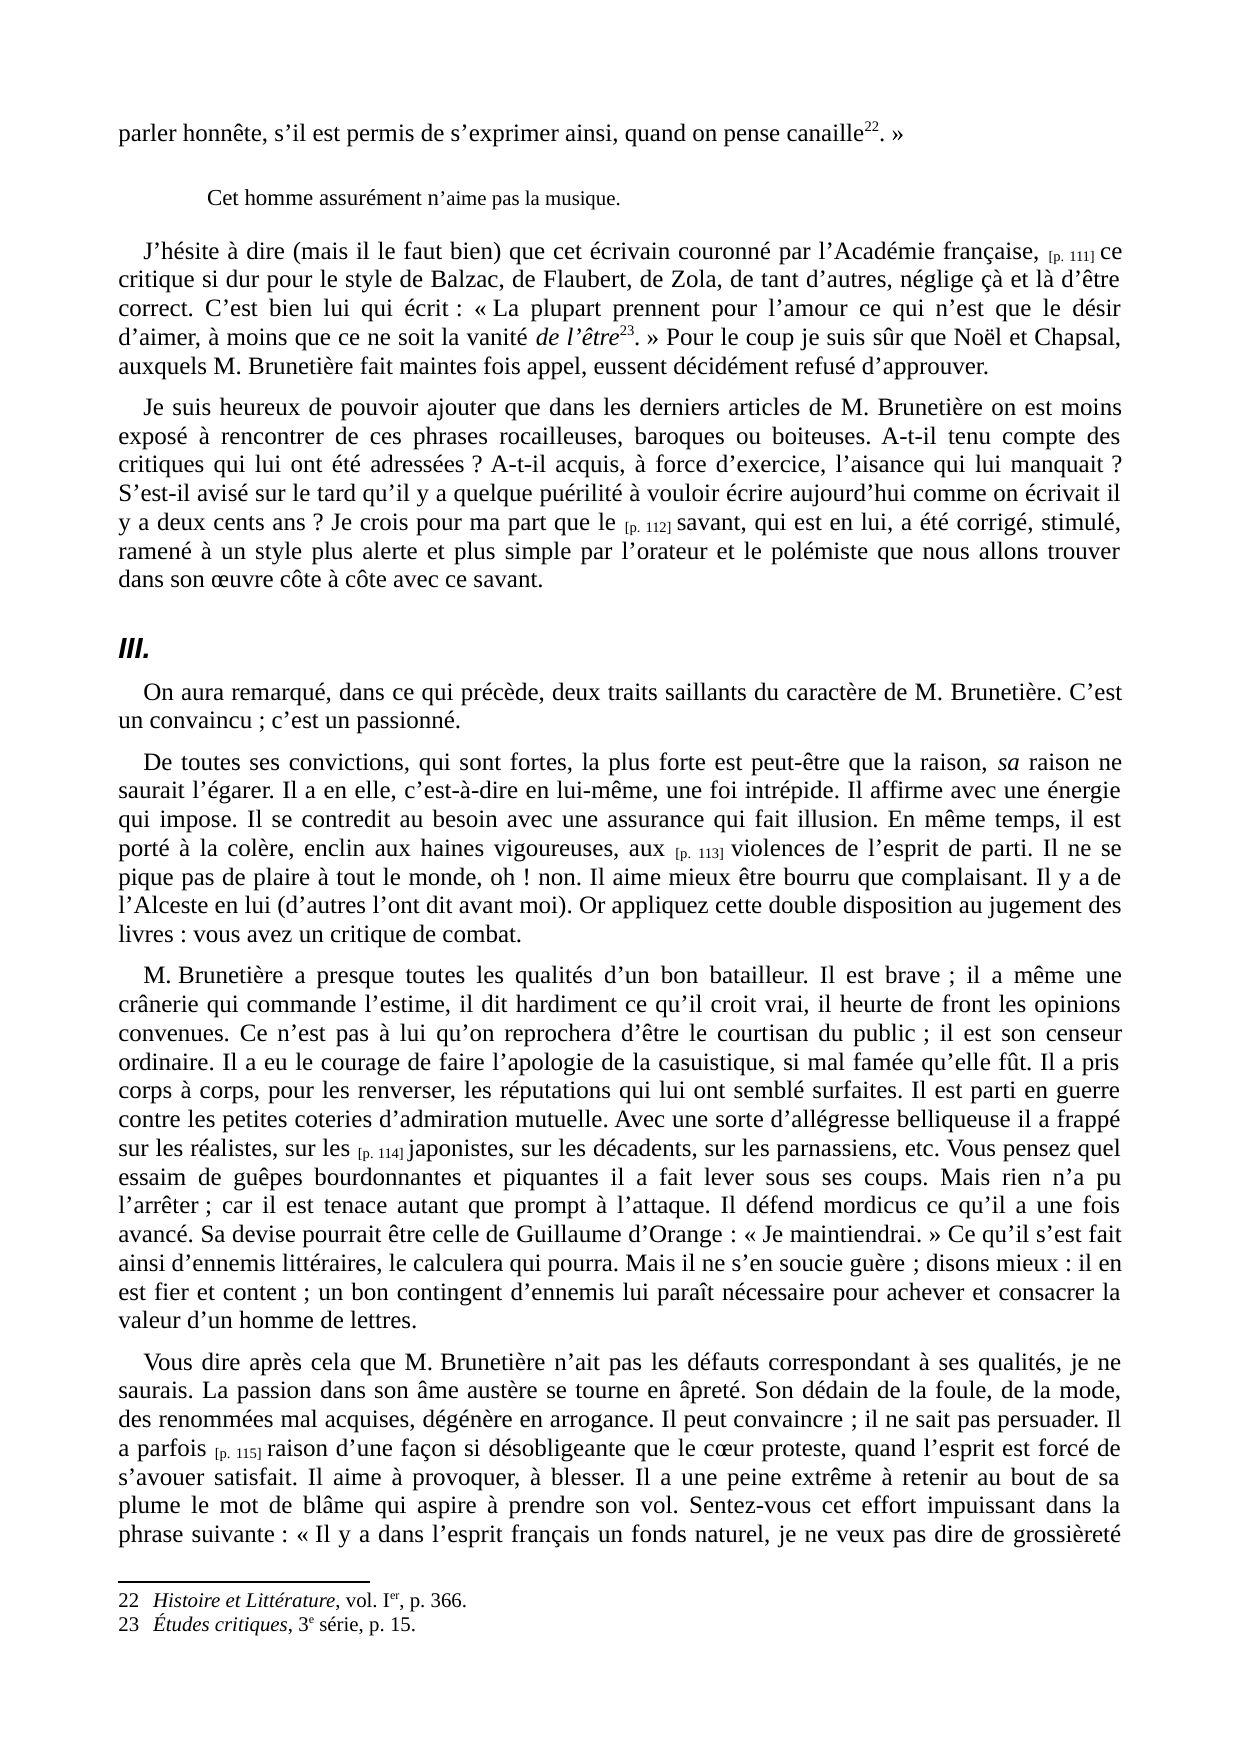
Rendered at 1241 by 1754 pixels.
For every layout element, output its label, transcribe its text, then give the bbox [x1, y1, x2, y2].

text Je suis heureux de pouvoir ajouter que dans les derniers articles de M. Brunetière on est moins exposé à rencontrer de ces phrases rocailleuses, baroques ou boiteuses. A-t-il tenu compte des critiques qui lui ont été adressées ? A-t-il acquis, à force d’exercice, l’aisance qui lui manquait ? S’est-il avisé sur le tard qu’il y a quelque puérilité à vouloir écrire aujourd’hui comme on écrivait il y a deux cents ans ? Je crois pour ma part que le [p. 112] savant, qui est en lui, a été corrigé, stimulé, ramené à un style plus alerte et plus simple par l’orateur et le polémiste que nous allons trouver dans son œuvre côte à côte avec ce savant. [118, 392, 1122, 593]
text Vous dire après cela que M. Brunetière n’ait pas les défauts correspondant à ses qualités, je ne saurais. La passion dans son âme austère se tourne en âpreté. Son dédain de la foule, de la mode, des renommées mal acquises, dégénère en arrogance. Il peut convaincre ; il ne sait pas persuader. Il a parfois [p. 115] raison d’une façon si désobligeante que le cœur proteste, quand l’esprit est forcé de s’avouer satisfait. Il aime à provoquer, à blesser. Il a une peine extrême à retenir au bout de sa plume le mot de blâme qui aspire à prendre son vol. Sentez-vous cet effort impuissant dans la phrase suivante : « Il y a dans l’esprit français un fonds naturel, je ne veux pas dire de grossièreté [118, 1347, 1122, 1548]
text Histoire et Littérature, vol. Ier, p. 366. [118, 1588, 1122, 1612]
text J’hésite à dire (mais il le faut bien) que cet écrivain couronné par l’Académie française, [p. 111] ce critique si dur pour le style de Balzac, de Flaubert, de Zola, de tant d’autres, néglige çà et là d’être correct. C’est bien lui qui écrit : « La plupart prennent pour l’amour ce qui n’est que le désir d’aimer, à moins que ce ne soit la vanité de l’être. » Pour le coup je suis sûr que Noël et Chapsal, auxquels M. Brunetière fait maintes fois appel, eussent décidément refusé d’approuver. [118, 236, 1122, 379]
text Études critiques, 3e série, p. 15. [118, 1612, 1122, 1636]
text M. Brunetière a presque toutes les qualités d’un bon batailleur. Il est brave ; il a même une crânerie qui commande l’estime, il dit hardiment ce qu’il croit vrai, il heurte de front les opinions convenues. Ce n’est pas à lui qu’on reprochera d’être le courtisan du public ; il est son censeur ordinaire. Il a eu le courage de faire l’apologie de la casuistique, si mal famée qu’elle fût. Il a pris corps à corps, pour les renverser, les réputations qui lui ont semblé surfaites. Il est parti en guerre contre les petites coteries d’admiration mutuelle. Avec une sorte d’allégresse belliqueuse il a frappé sur les réalistes, sur les [p. 114] japonistes, sur les décadents, sur les parnassiens, etc. Vous pensez quel essaim de guêpes bourdonnantes et piquantes il a fait lever sous ses coups. Mais rien n’a pu l’arrêter ; car il est tenace autant que prompt à l’attaque. Il défend mordicus ce qu’il a une fois avancé. Sa devise pourrait être celle de Guillaume d’Orange : « Je maintiendrai. » Ce qu’il s’est fait ainsi d’ennemis littéraires, le calculera qui pourra. Mais il ne s’en soucie guère ; disons mieux : il en est fier et content ; un bon contingent d’ennemis lui paraît nécessaire pour achever et consacrer la valeur d’un homme de lettres. [118, 961, 1122, 1334]
subtitle III. [118, 631, 1122, 664]
text De toutes ses convictions, qui sont fortes, la plus forte est peut-être que la raison, sa raison ne saurait l’égarer. Il a en elle, c’est-à-dire en lui-même, une foi intrépide. Il affirme avec une énergie qui impose. Il se contredit au besoin avec une assurance qui fait illusion. En même temps, il est porté à la colère, enclin aux haines vigoureuses, aux [p. 113] violences de l’esprit de parti. Il ne se pique pas de plaire à tout le monde, oh ! non. Il aime mieux être bourru que complaisant. Il y a de l’Alceste en lui (d’autres l’ont dit avant moi). Or appliquez cette double disposition au jugement des livres : vous avez un critique de combat. [118, 747, 1122, 948]
text parler honnête, s’il est permis de s’exprimer ainsi, quand on pense canaille. » [118, 118, 1122, 147]
text Cet homme assurément n’aime pas la musique. [207, 184, 1122, 211]
text On aura remarqué, dans ce qui précède, deux traits saillants du caractère de M. Brunetière. C’est un convaincu ; c’est un passionné. [118, 677, 1122, 734]
